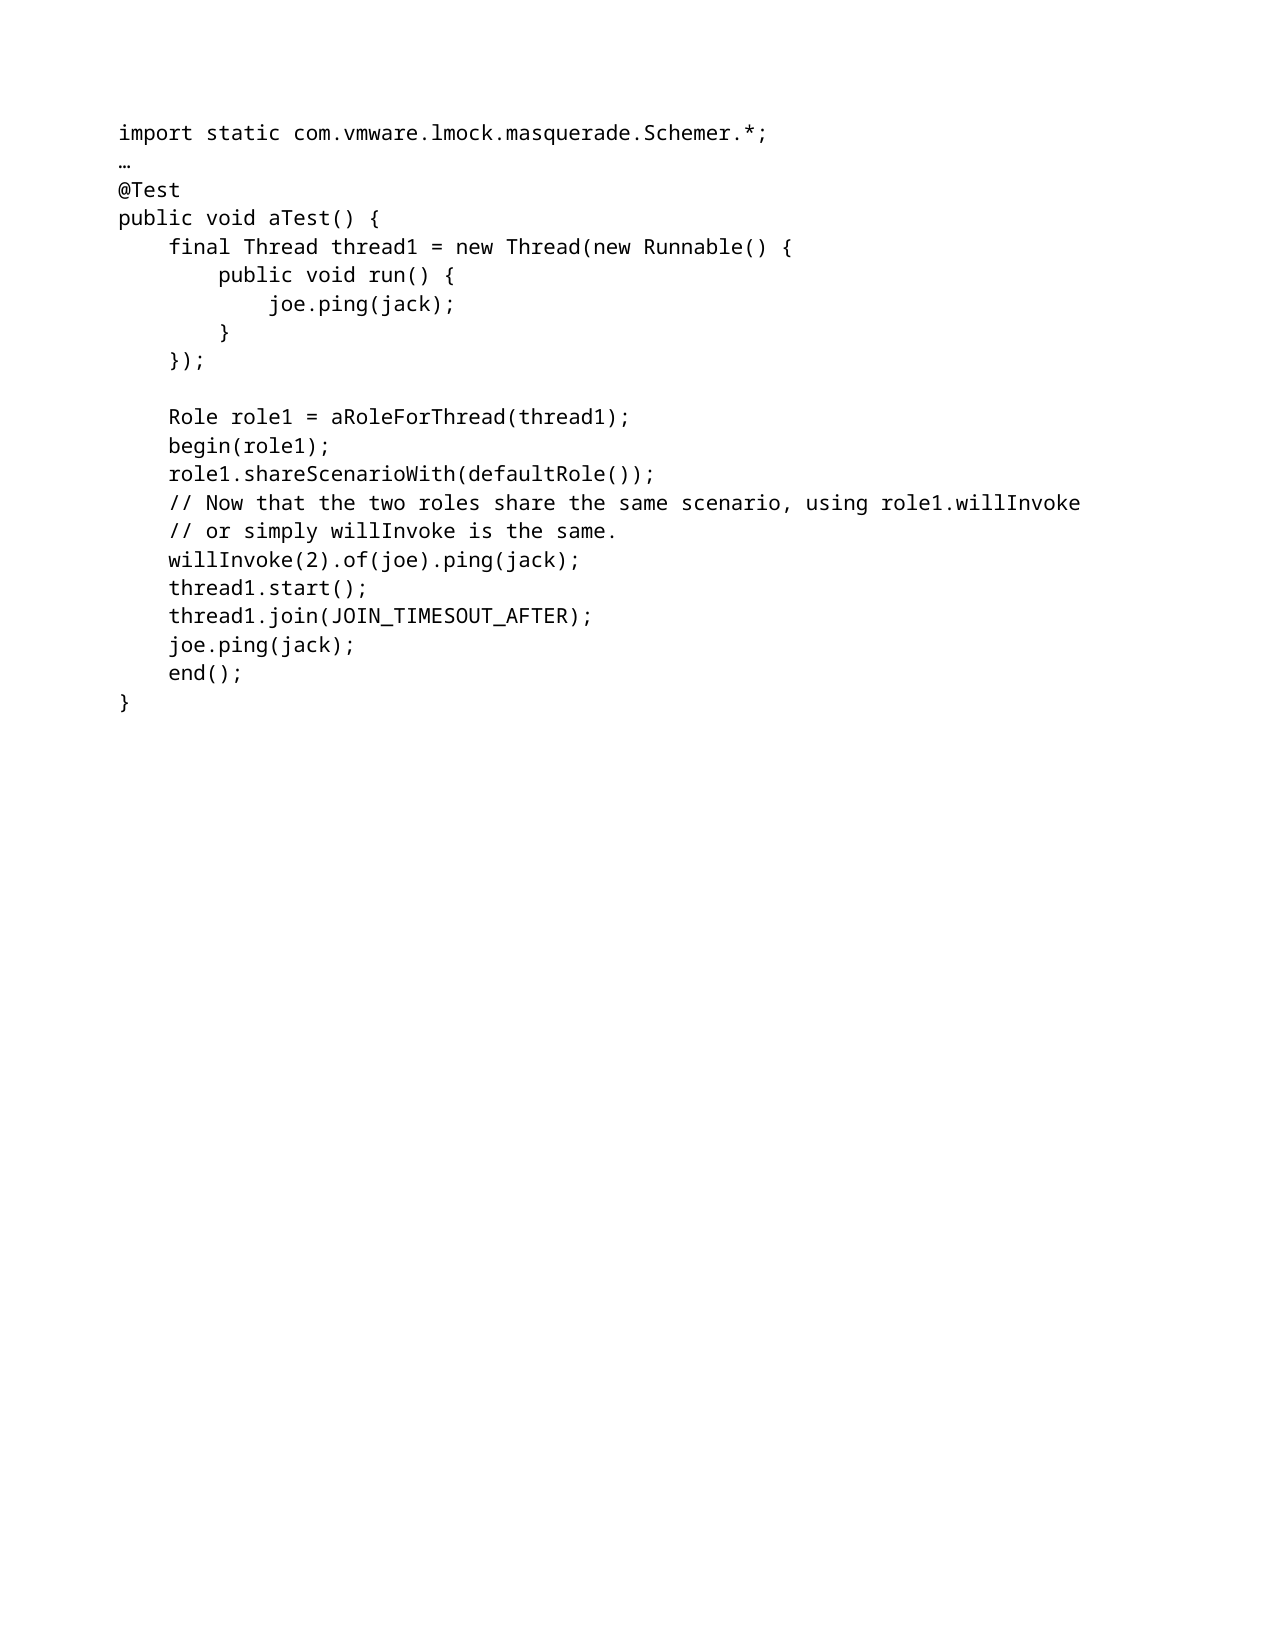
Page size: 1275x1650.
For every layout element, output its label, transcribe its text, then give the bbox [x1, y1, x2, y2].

text role1.shareScenarioWith(defaultRole()); [118, 459, 1157, 488]
text public void aTest() { [118, 203, 1157, 232]
text end(); [118, 658, 1157, 687]
text thread1.join(JOIN_TIMESOUT_AFTER); [118, 602, 1157, 630]
text // or simply willInvoke is the same. [118, 516, 1157, 545]
text } [118, 687, 1157, 715]
text Role role1 = aRoleForThread(thread1); [118, 402, 1157, 431]
text } [118, 317, 1157, 346]
text joe.ping(jack); [118, 289, 1157, 317]
text // Now that the two roles share the same scenario, using role1.willInvoke [118, 488, 1157, 516]
text final Thread thread1 = new Thread(new Runnable() { [118, 232, 1157, 260]
text import static com.vmware.lmock.masquerade.Schemer.*; [118, 118, 1157, 147]
text willInvoke(2).of(joe).ping(jack); [118, 545, 1157, 573]
text @Test [118, 175, 1157, 203]
text }); [118, 346, 1157, 374]
text … [118, 147, 1157, 175]
text thread1.start(); [118, 573, 1157, 602]
text public void run() { [118, 260, 1157, 289]
text joe.ping(jack); [118, 630, 1157, 658]
text begin(role1); [118, 431, 1157, 459]
